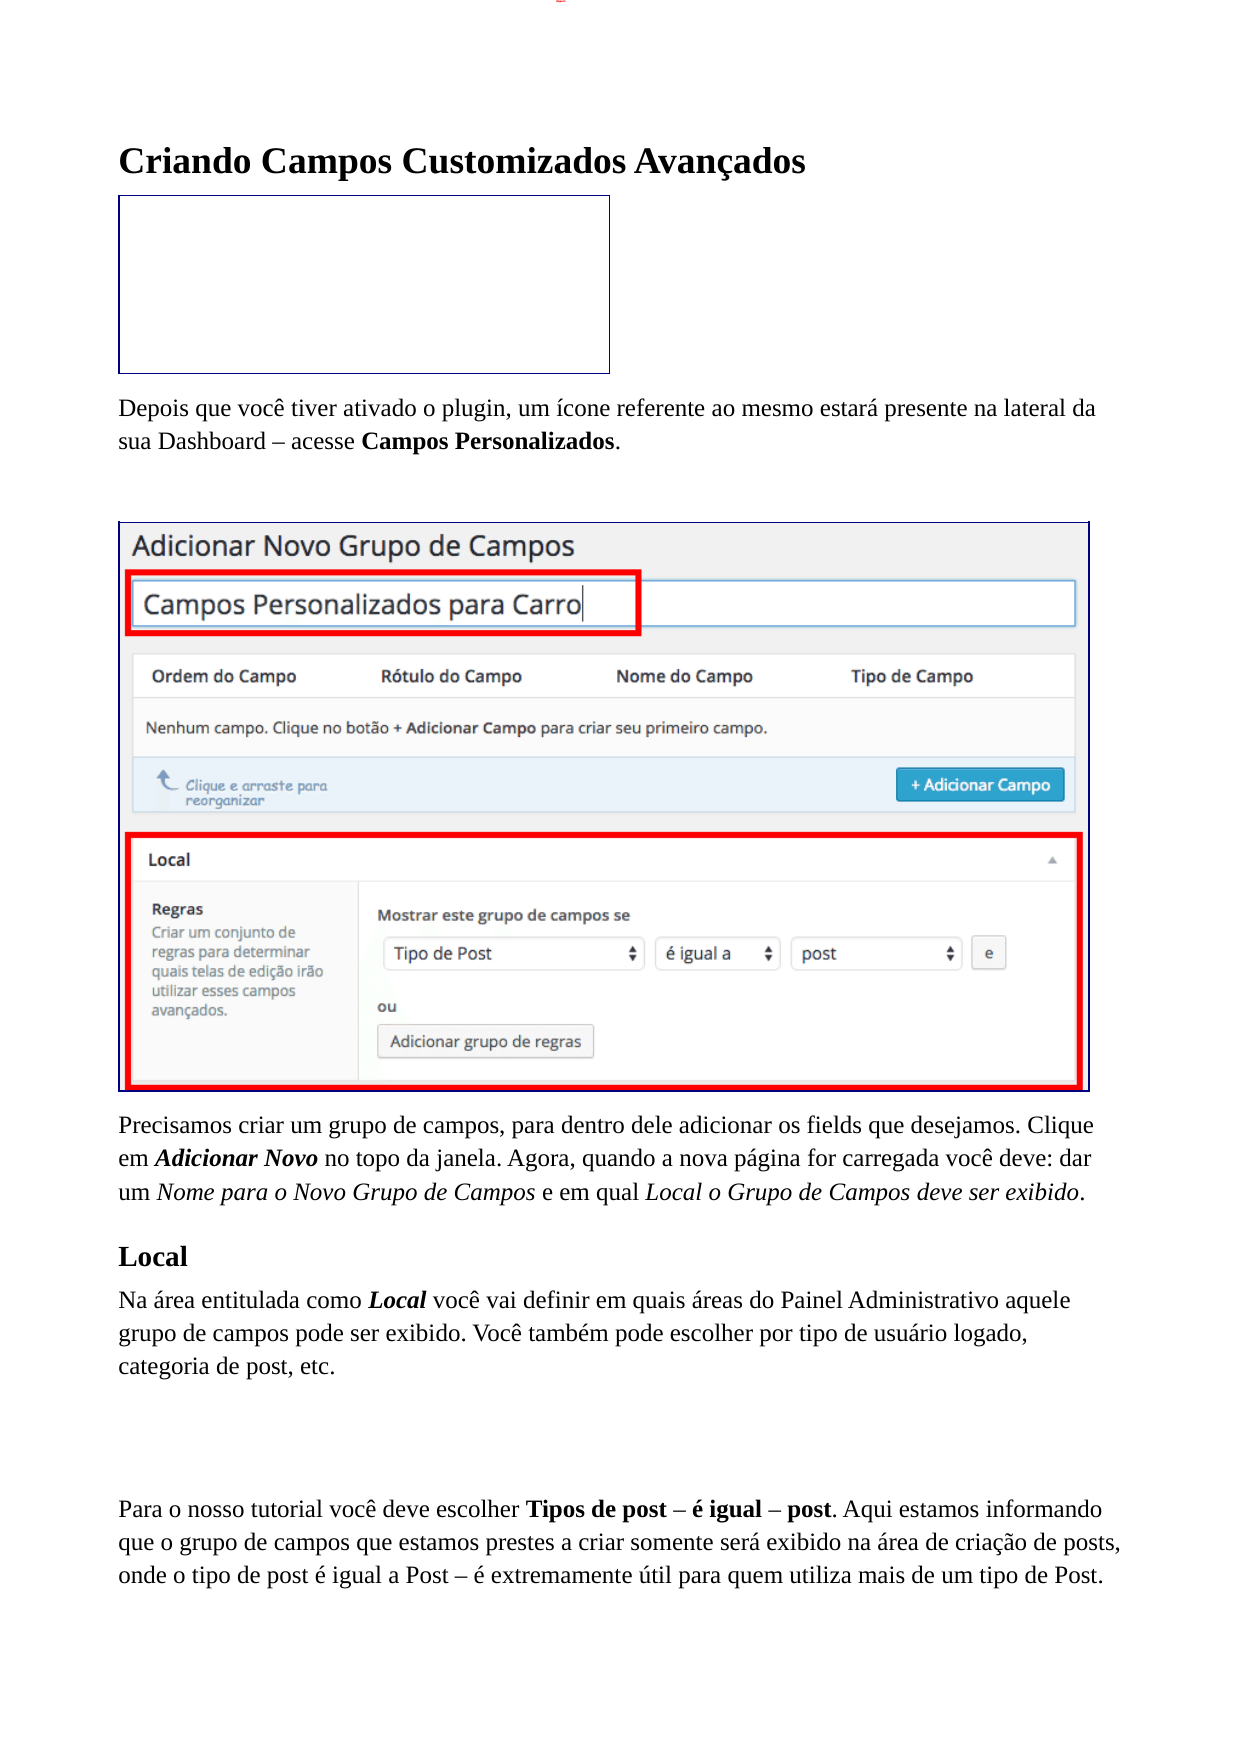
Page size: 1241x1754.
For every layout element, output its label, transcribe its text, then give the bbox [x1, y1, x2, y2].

text Na área entitulada como Local você vai definir em quais áreas do Painel Administrativo aquele grupo de campos pode ser exibido. Você também pode escolher por tipo de usuário logado, categoria de post, etc. [118, 1285, 1122, 1379]
subtitle Local [118, 1239, 1122, 1272]
text Depois que você tiver ativado o plugin, um ícone referente ao mesmo estará presente na lateral da sua Dashboard – acesse Campos Personalizados. [118, 393, 1122, 455]
text Precisamos criar um grupo de campos, para dentro dele adicionar os fields que desejamos. Clique em Adicionar Novo no topo da janela. Agora, quando a nova página for carregada você deve: dar um Nome para o Novo Grupo de Campos e em qual Local o Grupo de Campos deve ser exibido. [118, 1111, 1122, 1205]
subtitle Criando Campos Customizados Avançados [118, 139, 1122, 182]
picture [120, 523, 1088, 1090]
text Para o nosso tutorial você deve escolher Tipos de post – é igual – post. Aqui estamos informando que o grupo de campos que estamos prestes a criar somente será exibido na área de criação de posts, onde o tipo de post é igual a Post – é extremamente útil para quem utiliza mais de um tipo de Post. [118, 1494, 1122, 1588]
